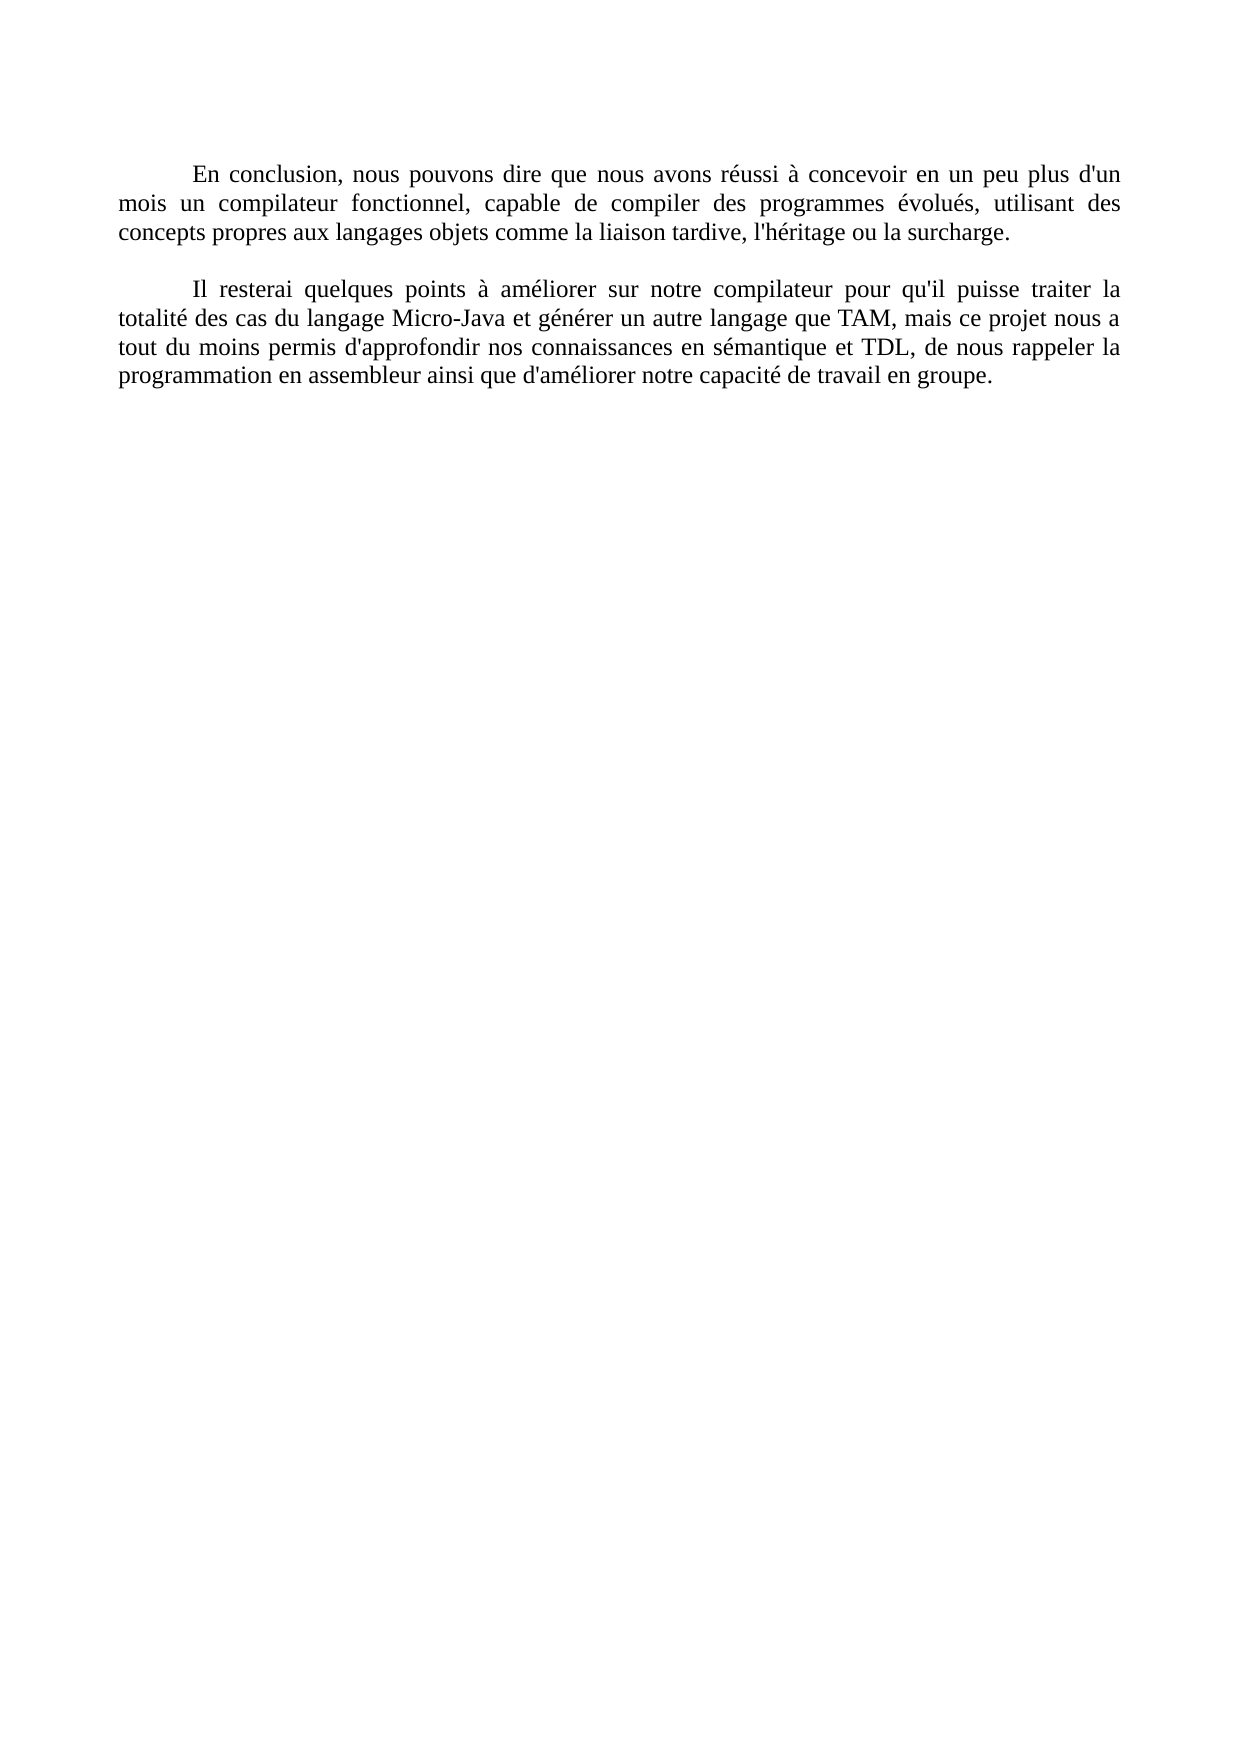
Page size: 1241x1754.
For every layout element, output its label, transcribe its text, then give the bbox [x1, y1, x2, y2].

text En conclusion, nous pouvons dire que nous avons réussi à concevoir en un peu plus d'un mois un compilateur fonctionnel, capable de compiler des programmes évolués, utilisant des concepts propres aux langages objets comme la liaison tardive, l'héritage ou la surcharge. [118, 159, 1122, 246]
text Il resterai quelques points à améliorer sur notre compilateur pour qu'il puisse traiter la totalité des cas du langage Micro-Java et générer un autre langage que TAM, mais ce projet nous a tout du moins permis d'approfondir nos connaissances en sémantique et TDL, de nous rappeler la programmation en assembleur ainsi que d'améliorer notre capacité de travail en groupe. [118, 274, 1122, 389]
